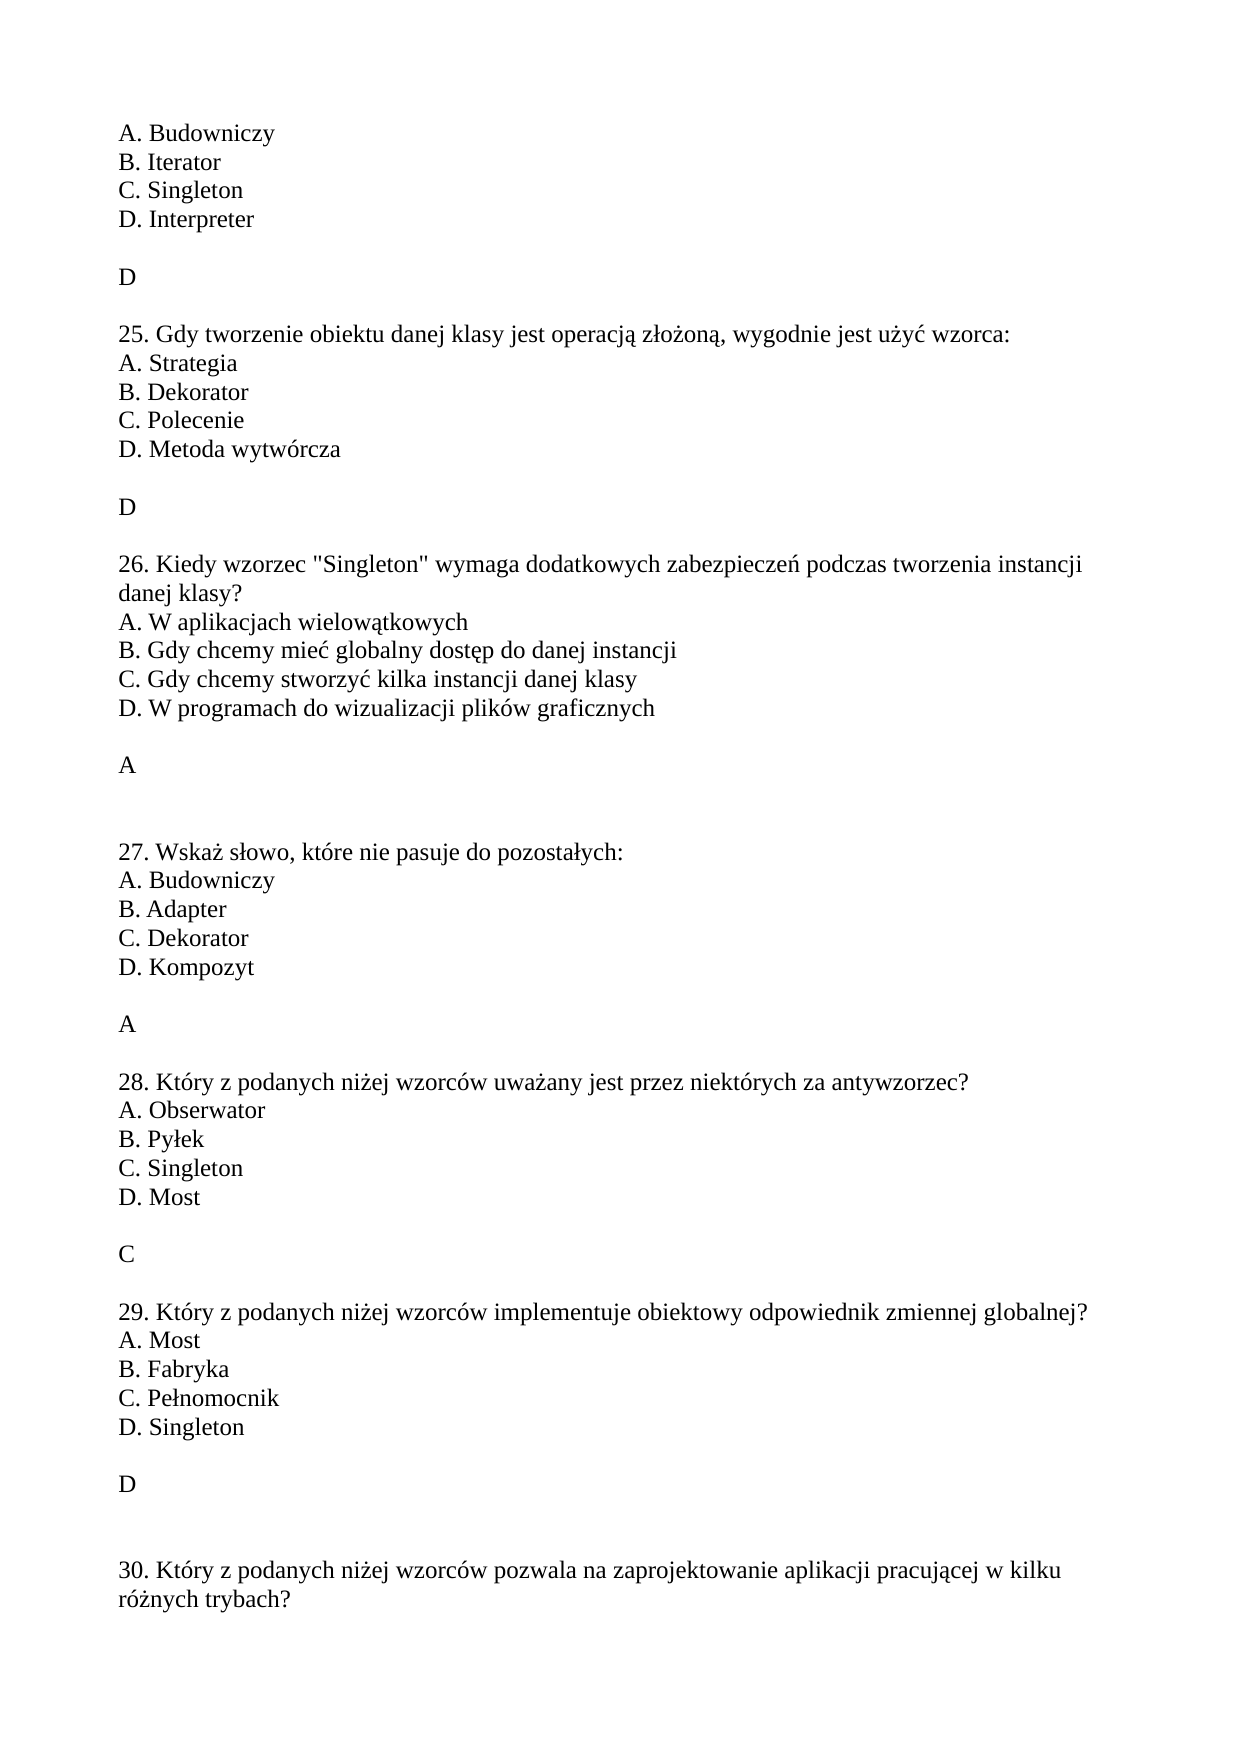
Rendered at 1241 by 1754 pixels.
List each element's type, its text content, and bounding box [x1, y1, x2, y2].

text B. Dekorator [118, 377, 1122, 406]
text D. Metoda wytwórcza [118, 434, 1122, 463]
text C. Polecenie [118, 406, 1122, 434]
text C [118, 1239, 1122, 1268]
text D [118, 1469, 1122, 1498]
text A [118, 1009, 1122, 1038]
text A. Obserwator [118, 1096, 1122, 1124]
text 29. Który z podanych niżej wzorców implementuje obiektowy odpowiednik zmiennej globalnej? [118, 1297, 1122, 1326]
text A. Most [118, 1326, 1122, 1354]
text 28. Który z podanych niżej wzorców uważany jest przez niektórych za antywzorzec? [118, 1067, 1122, 1096]
text C. Gdy chcemy stworzyć kilka instancji danej klasy [118, 664, 1122, 693]
text 30. Który z podanych niżej wzorców pozwala na zaprojektowanie aplikacji pracującej w kilku różnych trybach? [118, 1556, 1122, 1613]
text 27. Wskaż słowo, które nie pasuje do pozostałych: [118, 837, 1122, 866]
text A [118, 751, 1122, 779]
text 26. Kiedy wzorzec "Singleton" wymaga dodatkowych zabezpieczeń podczas tworzenia instancji danej klasy? [118, 549, 1122, 607]
text A. Budowniczy [118, 118, 1122, 147]
text B. Gdy chcemy mieć globalny dostęp do danej instancji [118, 636, 1122, 664]
text D. Most [118, 1182, 1122, 1211]
text B. Pyłek [118, 1124, 1122, 1153]
text B. Fabryka [118, 1354, 1122, 1383]
text A. W aplikacjach wielowątkowych [118, 607, 1122, 636]
text D. Kompozyt [118, 952, 1122, 981]
text 25. Gdy tworzenie obiektu danej klasy jest operacją złożoną, wygodnie jest użyć wzorca: [118, 319, 1122, 348]
text D. W programach do wizualizacji plików graficznych [118, 693, 1122, 722]
text D. Singleton [118, 1412, 1122, 1441]
text C. Singleton [118, 1153, 1122, 1182]
text C. Dekorator [118, 923, 1122, 952]
text A. Budowniczy [118, 866, 1122, 894]
text B. Iterator [118, 147, 1122, 176]
text D. Interpreter [118, 204, 1122, 233]
text A. Strategia [118, 348, 1122, 377]
text C. Pełnomocnik [118, 1383, 1122, 1412]
text C. Singleton [118, 176, 1122, 204]
text D [118, 262, 1122, 291]
text D [118, 492, 1122, 521]
text B. Adapter [118, 894, 1122, 923]
